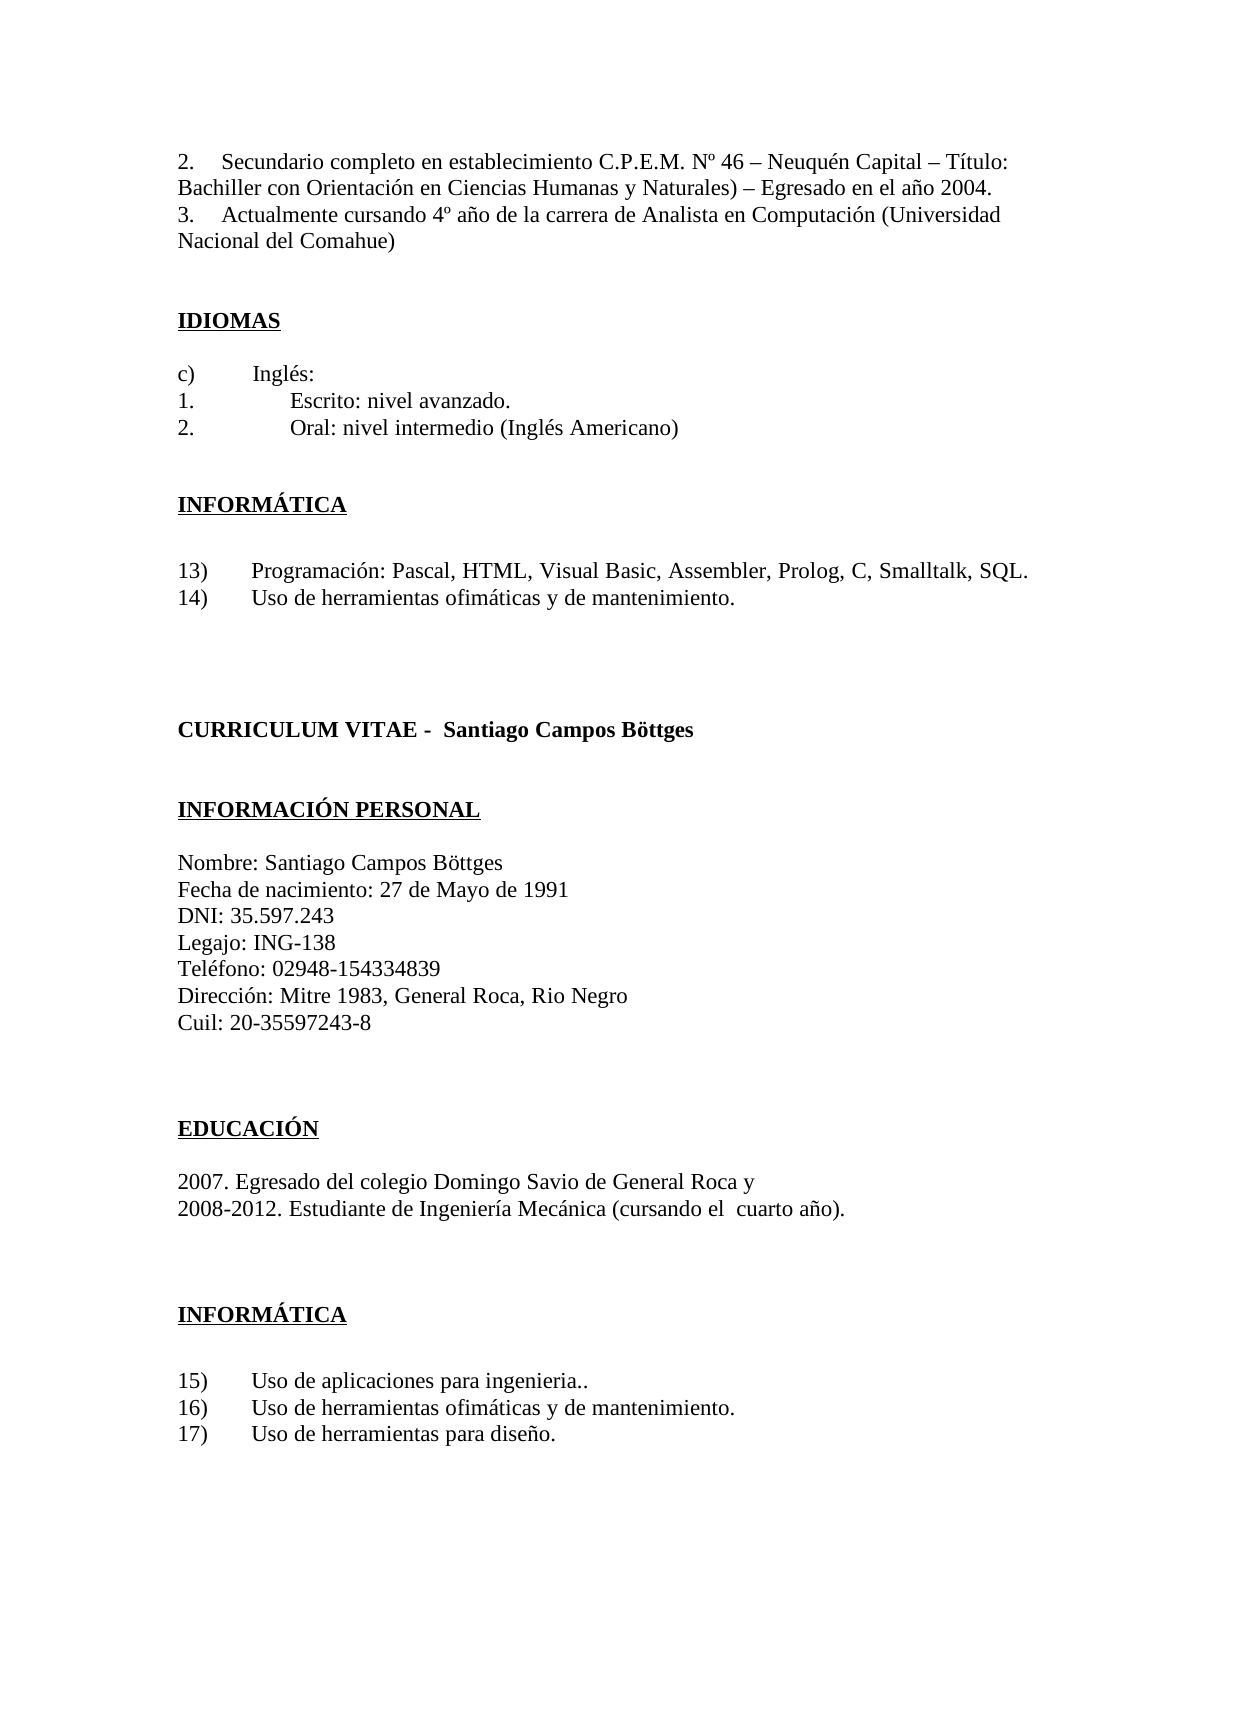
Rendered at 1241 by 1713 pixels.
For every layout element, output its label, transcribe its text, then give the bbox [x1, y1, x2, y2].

list Secundario completo en establecimiento C.P.E.M. Nº 46 – Neuquén Capital – Título: Bachiller con Orientación en Ciencias Humanas y Naturales) – Egresado en el año 2004. [177, 148, 1060, 201]
text Dirección: Mitre 1983, General Roca, Rio Negro [177, 982, 1060, 1008]
text DNI: 35.597.243 [177, 902, 1060, 929]
list Oral: nivel intermedio (Inglés Americano) [177, 413, 1060, 440]
list Inglés: [177, 360, 1060, 387]
text 2008-2012. Estudiante de Ingeniería Mecánica (cursando el cuarto año). [177, 1194, 1060, 1221]
text CURRICULUM VITAE - Santiago Campos Böttges [177, 716, 1060, 743]
subtitle IDIOMAS [177, 307, 1060, 334]
text 2007. Egresado del colegio Domingo Savio de General Roca y [177, 1168, 1060, 1194]
text INFORMACIÓN PERSONAL [177, 796, 1060, 822]
list Uso de aplicaciones para ingenieria.. [177, 1367, 1060, 1393]
text Legajo: ING-138 [177, 929, 1060, 955]
list Uso de herramientas ofimáticas y de mantenimiento. [177, 1393, 1060, 1420]
list Uso de herramientas ofimáticas y de mantenimiento. [177, 583, 1060, 610]
list Escrito: nivel avanzado. [177, 387, 1060, 413]
text EDUCACIÓN [177, 1115, 1060, 1141]
list Uso de herramientas para diseño. [177, 1420, 1060, 1447]
list Actualmente cursando 4º año de la carrera de Analista en Computación (Universidad Nacional del Comahue) [177, 201, 1060, 254]
list Programación: Pascal, HTML, Visual Basic, Assembler, Prolog, C, Smalltalk, SQL. [177, 557, 1060, 583]
subtitle INFORMÁTICA [177, 1301, 1060, 1327]
text Cuil: 20-35597243-8 [177, 1008, 1060, 1035]
text Teléfono: 02948-154334839 [177, 955, 1060, 982]
subtitle INFORMÁTICA [177, 491, 1060, 517]
text Nombre: Santiago Campos Böttges [177, 849, 1060, 876]
text Fecha de nacimiento: 27 de Mayo de 1991 [177, 876, 1060, 902]
